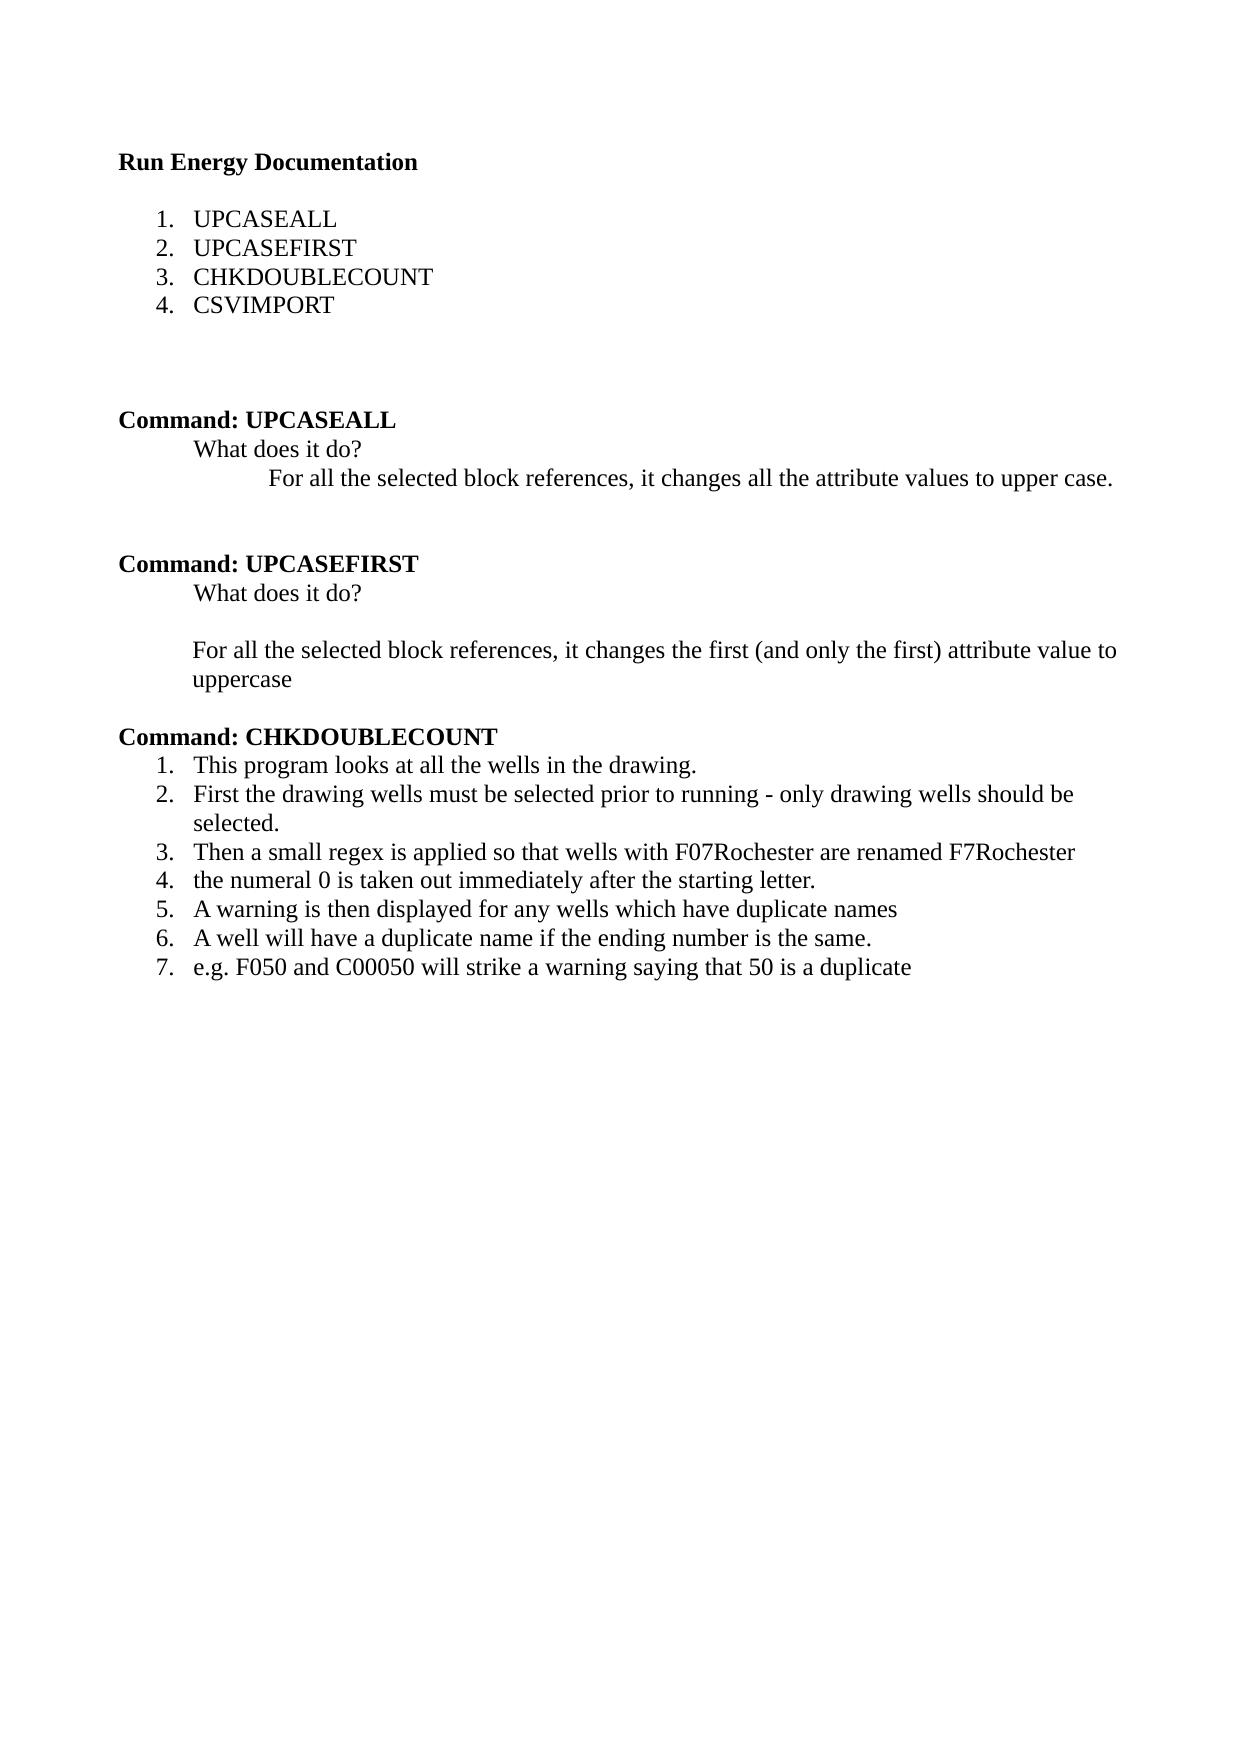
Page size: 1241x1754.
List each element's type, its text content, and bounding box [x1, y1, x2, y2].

text Command: CHKDOUBLECOUNT [118, 722, 1122, 751]
list First the drawing wells must be selected prior to running - only drawing wells should be selected. [156, 779, 1122, 837]
text For all the selected block references, it changes the first (and only the first) attribute value to uppercase [192, 636, 1122, 693]
text Run Energy Documentation [118, 147, 1122, 176]
list Then a small regex is applied so that wells with F07Rochester are renamed F7Rochester [156, 837, 1122, 866]
list A well will have a duplicate name if the ending number is the same. [156, 923, 1122, 952]
list the numeral 0 is taken out immediately after the starting letter. [156, 866, 1122, 894]
list CSVIMPORT [156, 291, 1122, 319]
text What does it do? [118, 578, 1122, 607]
text Command: UPCASEFIRST [118, 549, 1122, 578]
list CHKDOUBLECOUNT [156, 262, 1122, 291]
list UPCASEALL [156, 204, 1122, 233]
list A warning is then displayed for any wells which have duplicate names [156, 894, 1122, 923]
text Command: UPCASEALL [118, 406, 1122, 434]
list UPCASEFIRST [156, 233, 1122, 262]
text What does it do? [118, 434, 1122, 463]
list e.g. F050 and C00050 will strike a warning saying that 50 is a duplicate [156, 952, 1122, 981]
text For all the selected block references, it changes all the attribute values to upper case. [118, 463, 1122, 492]
list This program looks at all the wells in the drawing. [156, 751, 1122, 779]
